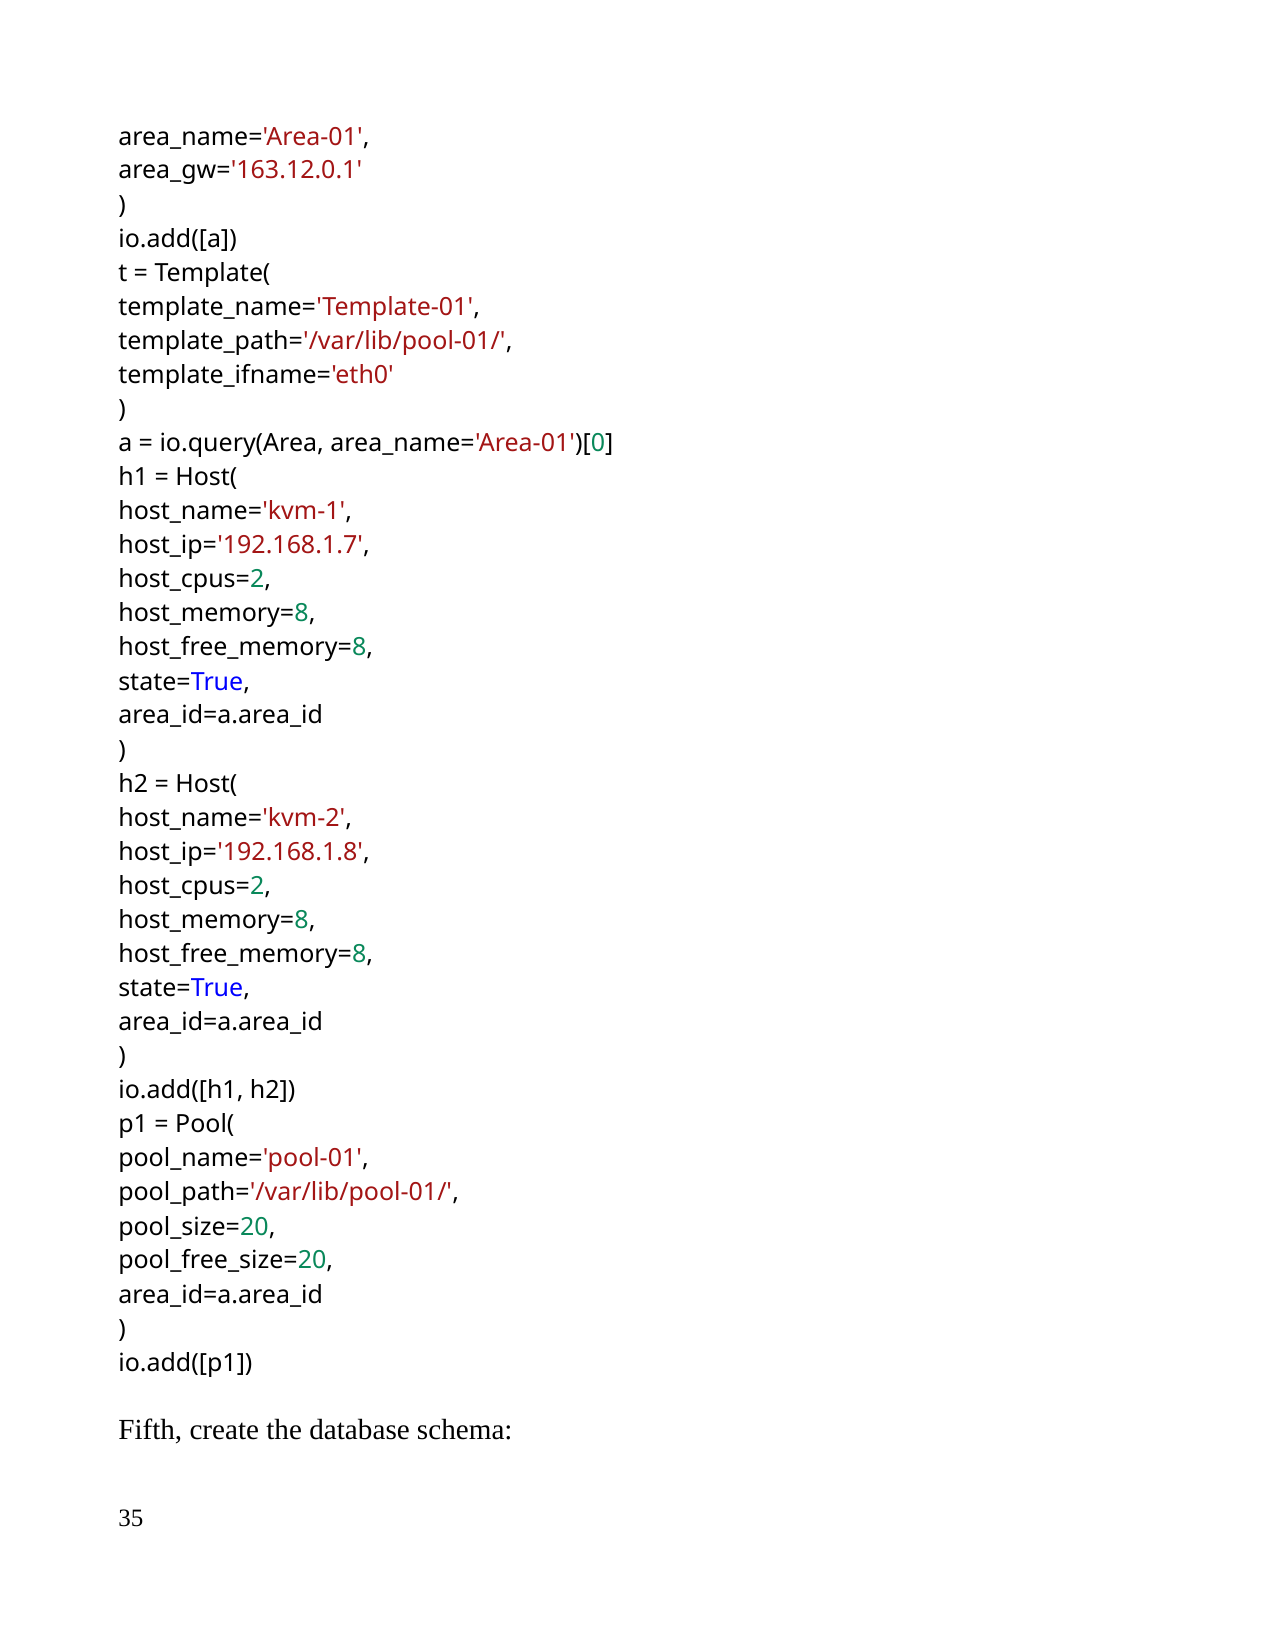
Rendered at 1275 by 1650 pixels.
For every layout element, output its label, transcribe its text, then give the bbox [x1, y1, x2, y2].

text area_id=a.area_id [118, 1276, 1157, 1310]
text ) [118, 1310, 1157, 1344]
text ) [118, 391, 1157, 425]
text ) [118, 731, 1157, 765]
text h1 = Host( [118, 459, 1157, 493]
text host_name='kvm-1', [118, 493, 1157, 527]
text area_id=a.area_id [118, 697, 1157, 731]
text pool_name='pool-01', [118, 1140, 1157, 1174]
text area_id=a.area_id [118, 1004, 1157, 1038]
text host_name='kvm-2', [118, 799, 1157, 833]
text template_name='Template-01', [118, 288, 1157, 322]
text Fifth, create the database schema: [118, 1412, 1157, 1446]
text pool_size=20, [118, 1208, 1157, 1242]
text io.add([h1, h2]) [118, 1072, 1157, 1106]
text host_cpus=2, [118, 561, 1157, 595]
text io.add([p1]) [118, 1344, 1157, 1378]
text p1 = Pool( [118, 1106, 1157, 1140]
text state=True, [118, 970, 1157, 1004]
text area_gw='163.12.0.1' [118, 152, 1157, 186]
text host_memory=8, [118, 902, 1157, 936]
text host_ip='192.168.1.8', [118, 833, 1157, 867]
text a = io.query(Area, area_name='Area-01')[0] [118, 425, 1157, 459]
text pool_path='/var/lib/pool-01/', [118, 1174, 1157, 1208]
text ) [118, 186, 1157, 220]
text template_ifname='eth0' [118, 357, 1157, 391]
text io.add([a]) [118, 220, 1157, 254]
text host_free_memory=8, [118, 629, 1157, 663]
text area_name='Area-01', [118, 118, 1157, 152]
text h2 = Host( [118, 765, 1157, 799]
text pool_free_size=20, [118, 1242, 1157, 1276]
text state=True, [118, 663, 1157, 697]
text host_memory=8, [118, 595, 1157, 629]
text host_ip='192.168.1.7', [118, 527, 1157, 561]
text t = Template( [118, 254, 1157, 288]
text host_cpus=2, [118, 867, 1157, 902]
text host_free_memory=8, [118, 936, 1157, 970]
text ) [118, 1038, 1157, 1072]
text template_path='/var/lib/pool-01/', [118, 322, 1157, 357]
